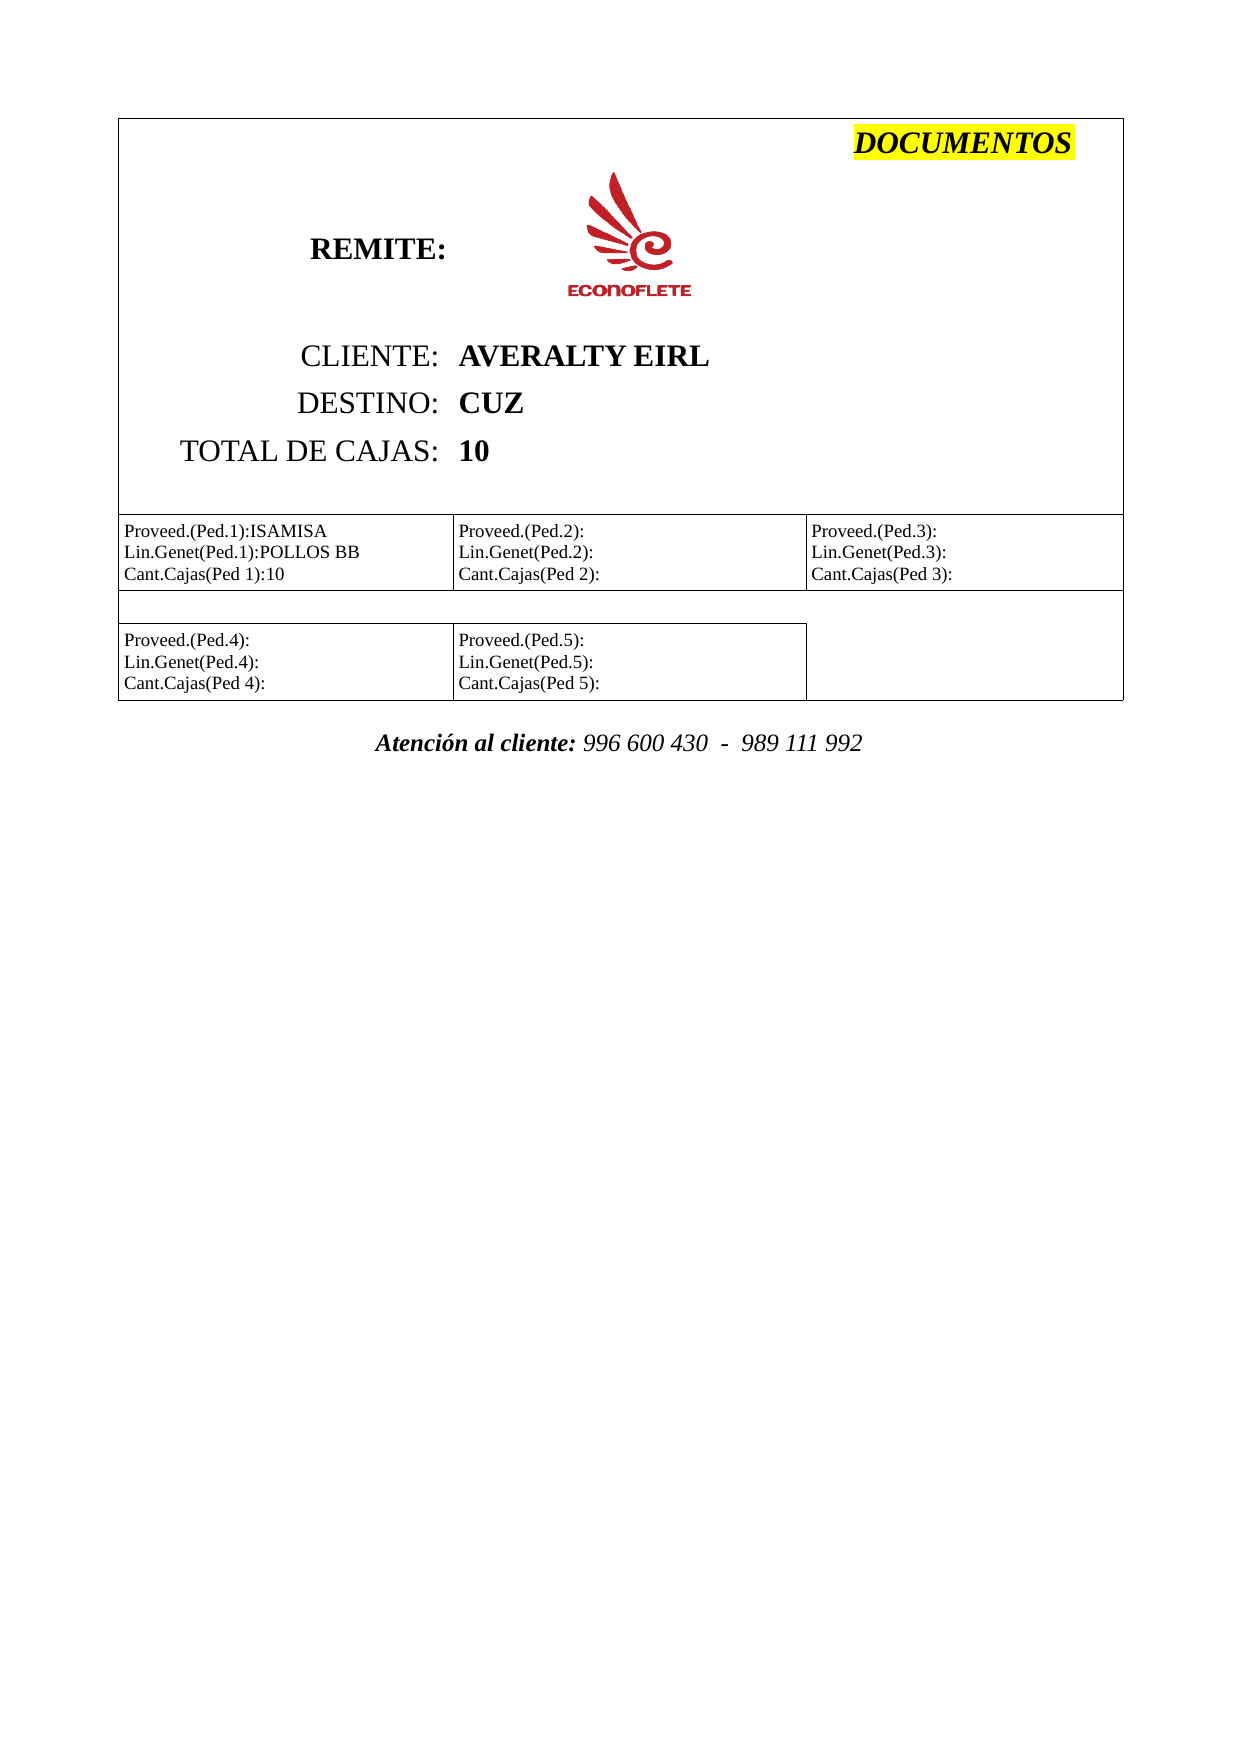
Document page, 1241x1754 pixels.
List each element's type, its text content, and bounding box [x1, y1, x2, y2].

table_cell Proveed.(Ped.3): Lin.Genet(Ped.3): Cant.Cajas(Ped 3): [807, 515, 1123, 590]
table_cell Proveed.(Ped.1):ISAMISA Lin.Genet(Ped.1):POLLOS BB Cant.Cajas(Ped 1):10 [119, 515, 453, 590]
table_cell [119, 591, 453, 623]
table_cell [806, 474, 1123, 514]
table_cell CLIENTE: [119, 332, 453, 379]
table_cell [453, 591, 806, 623]
table_cell AVERALTY EIRL [453, 332, 1123, 379]
table_cell Proveed.(Ped.2): Lin.Genet(Ped.2): Cant.Cajas(Ped 2): [454, 515, 806, 590]
table_cell CUZ [453, 379, 806, 426]
picture [552, 171, 707, 297]
table_cell REMITE: [119, 166, 453, 332]
table_cell [806, 379, 1123, 426]
table_cell [453, 474, 806, 514]
table_cell TOTAL DE CAJAS: [119, 426, 453, 474]
table_header [119, 119, 453, 166]
table_header DOCUMENTOS [806, 119, 1123, 166]
text Atención al cliente: 996 600 430 - 989 111 992 [118, 728, 1122, 757]
table_header [453, 119, 806, 166]
table_cell [807, 623, 1123, 699]
table_cell DESTINO: [119, 379, 453, 426]
table_cell [119, 474, 453, 514]
table_cell [453, 166, 806, 332]
table_cell [806, 166, 1123, 332]
table_cell Proveed.(Ped.5): Lin.Genet(Ped.5): Cant.Cajas(Ped 5): [454, 624, 806, 699]
table_cell 10 [453, 426, 1123, 474]
table_cell Proveed.(Ped.4): Lin.Genet(Ped.4): Cant.Cajas(Ped 4): [119, 624, 453, 699]
table_cell [806, 591, 1123, 623]
